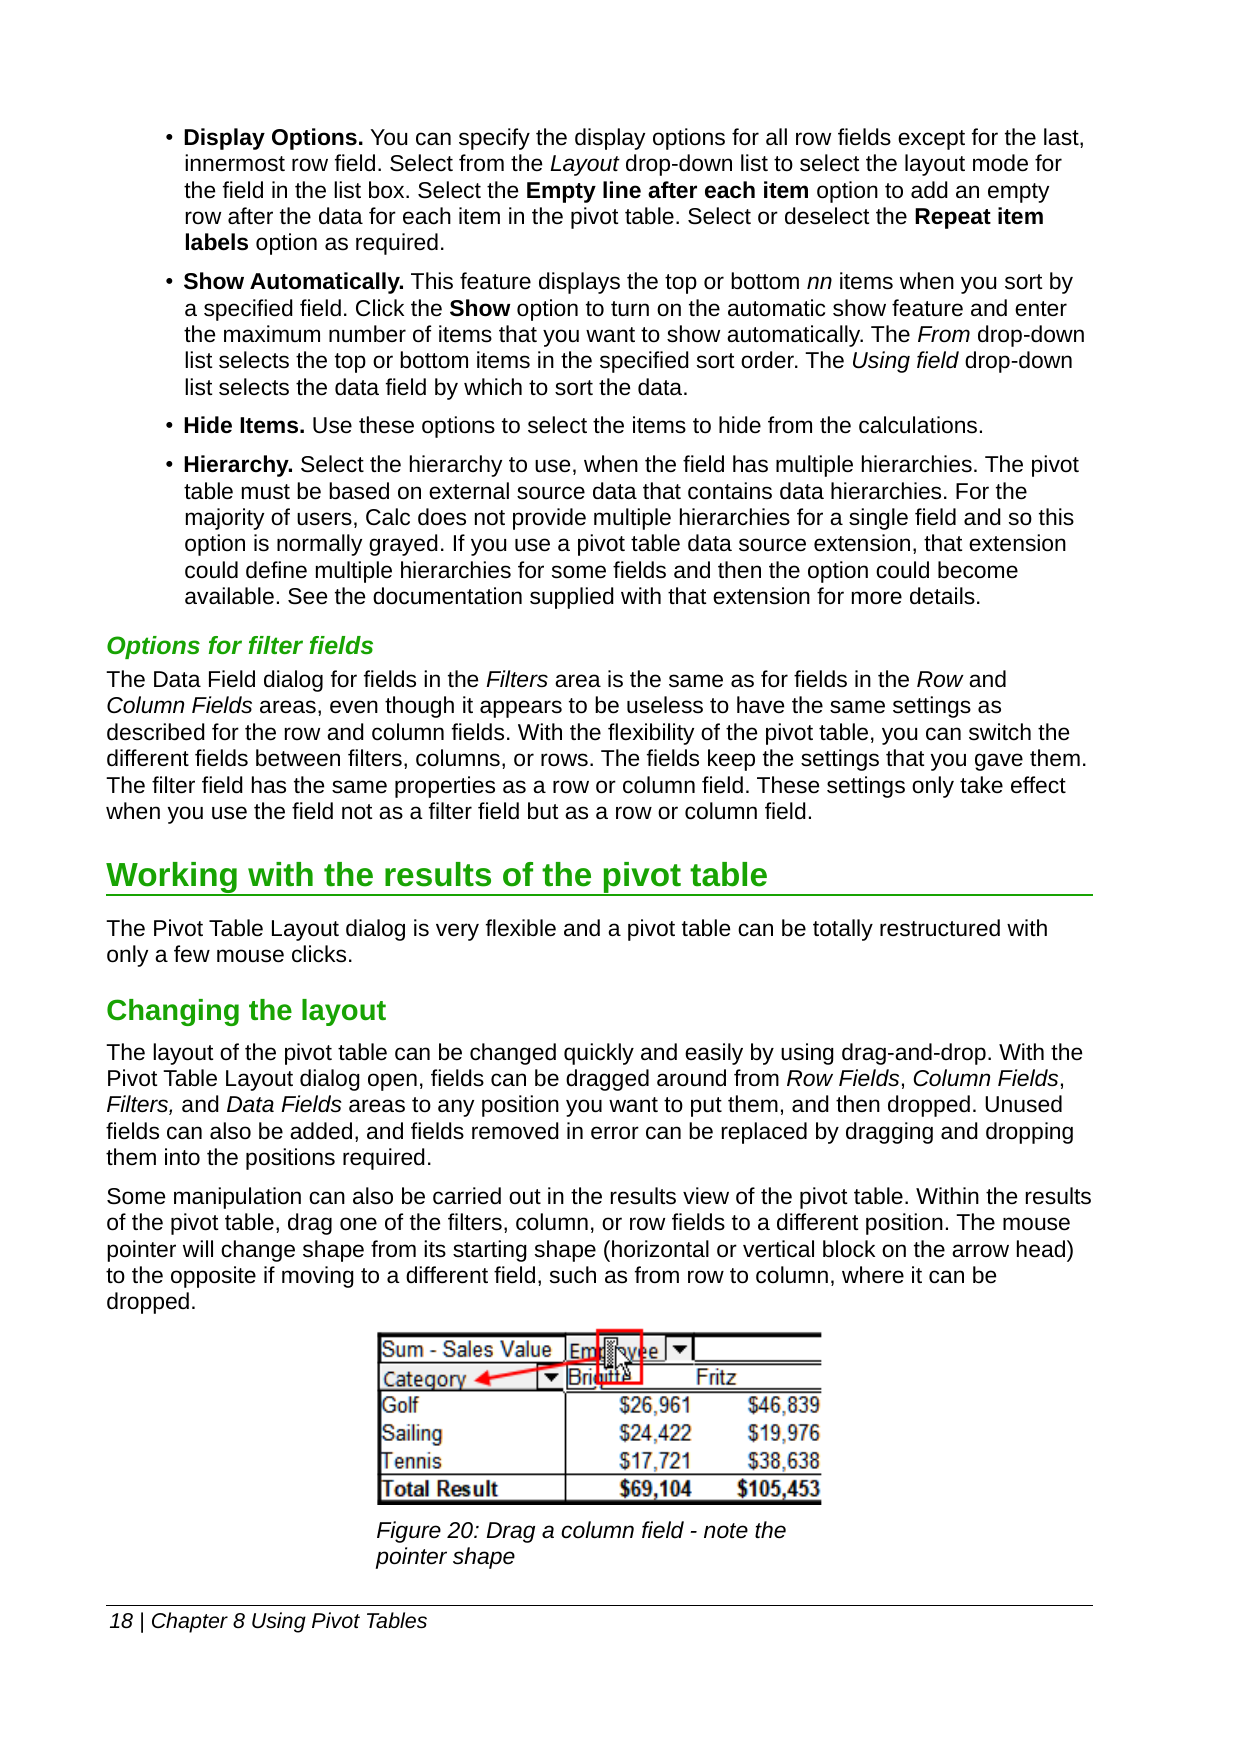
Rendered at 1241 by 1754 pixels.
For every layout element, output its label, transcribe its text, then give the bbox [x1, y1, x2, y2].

text Some manipulation can also be carried out in the results view of the pivot table. Within the results of the pivot table, drag one of the filters, column, or row fields to a different position. The mouse pointer will change shape from its starting shape (horizontal or vertical block on the arrow head) to the opposite if moving to a different field, such as from row to column, where it can be dropped. [106, 1183, 1093, 1314]
text The Data Field dialog for fields in the Filters area is the same as for fields in the Row and Column Fields areas, even though it appears to be useless to have the same settings as described for the row and column fields. With the flexibility of the pivot table, you can switch the different fields between filters, columns, or rows. The fields keep the settings that you gave them. The filter field has the same properties as a row or column field. These settings only take effect when you use the field not as a filter field but as a row or column field. [106, 666, 1093, 824]
subtitle Changing the layout [106, 992, 1093, 1026]
list Hierarchy. Select the hierarchy to use, when the field has multiple hierarchies. The pivot table must be based on external source data that contains data hierarchies. For the majority of users, Calc does not provide multiple hierarchies for a single field and so this option is normally grayed. If you use a pivot table data source extension, that extension could define multiple hierarchies for some fields and then the option could become available. See the documentation supplied with that extension for more details. [162, 448, 1093, 612]
text Figure 20: Drag a column field - note the pointer shape [376, 1517, 823, 1569]
subtitle Options for filter fields [106, 631, 1093, 660]
subtitle Working with the results of the pivot table [106, 856, 1093, 894]
text The Pivot Table Layout dialog is very flexible and a pivot table can be totally restructured with only a few mouse clicks. [106, 915, 1093, 967]
list Hide Items. Use these options to select the items to hide from the calculations. [162, 409, 1093, 439]
list Display Options. You can specify the display options for all row fields except for the last, innermost row field. Select from the Layout drop-down list to select the layout mode for the field in the list box. Select the Empty line after each item option to add an empty row after the data for each item in the pivot table. Select or deselect the Repeat item labels option as required. [162, 121, 1093, 256]
list Show Automatically. This feature displays the top or bottom nn items when you sort by a specified field. Click the Show option to turn on the automatic show feature and enter the maximum number of items that you want to show automatically. The From drop-down list selects the top or bottom items in the specified sort order. The Using field drop-down list selects the data field by which to sort the data. [162, 265, 1093, 400]
text The layout of the pivot table can be changed quickly and easily by using drag-and-drop. With the Pivot Table Layout dialog open, fields can be dragged around from Row Fields, Column Fields, Filters, and Data Fields areas to any position you want to put them, and then dropped. Unused fields can also be added, and fields removed in error can be replaced by dragging and dropping them into the positions required. [106, 1038, 1093, 1170]
picture [377, 1327, 822, 1505]
